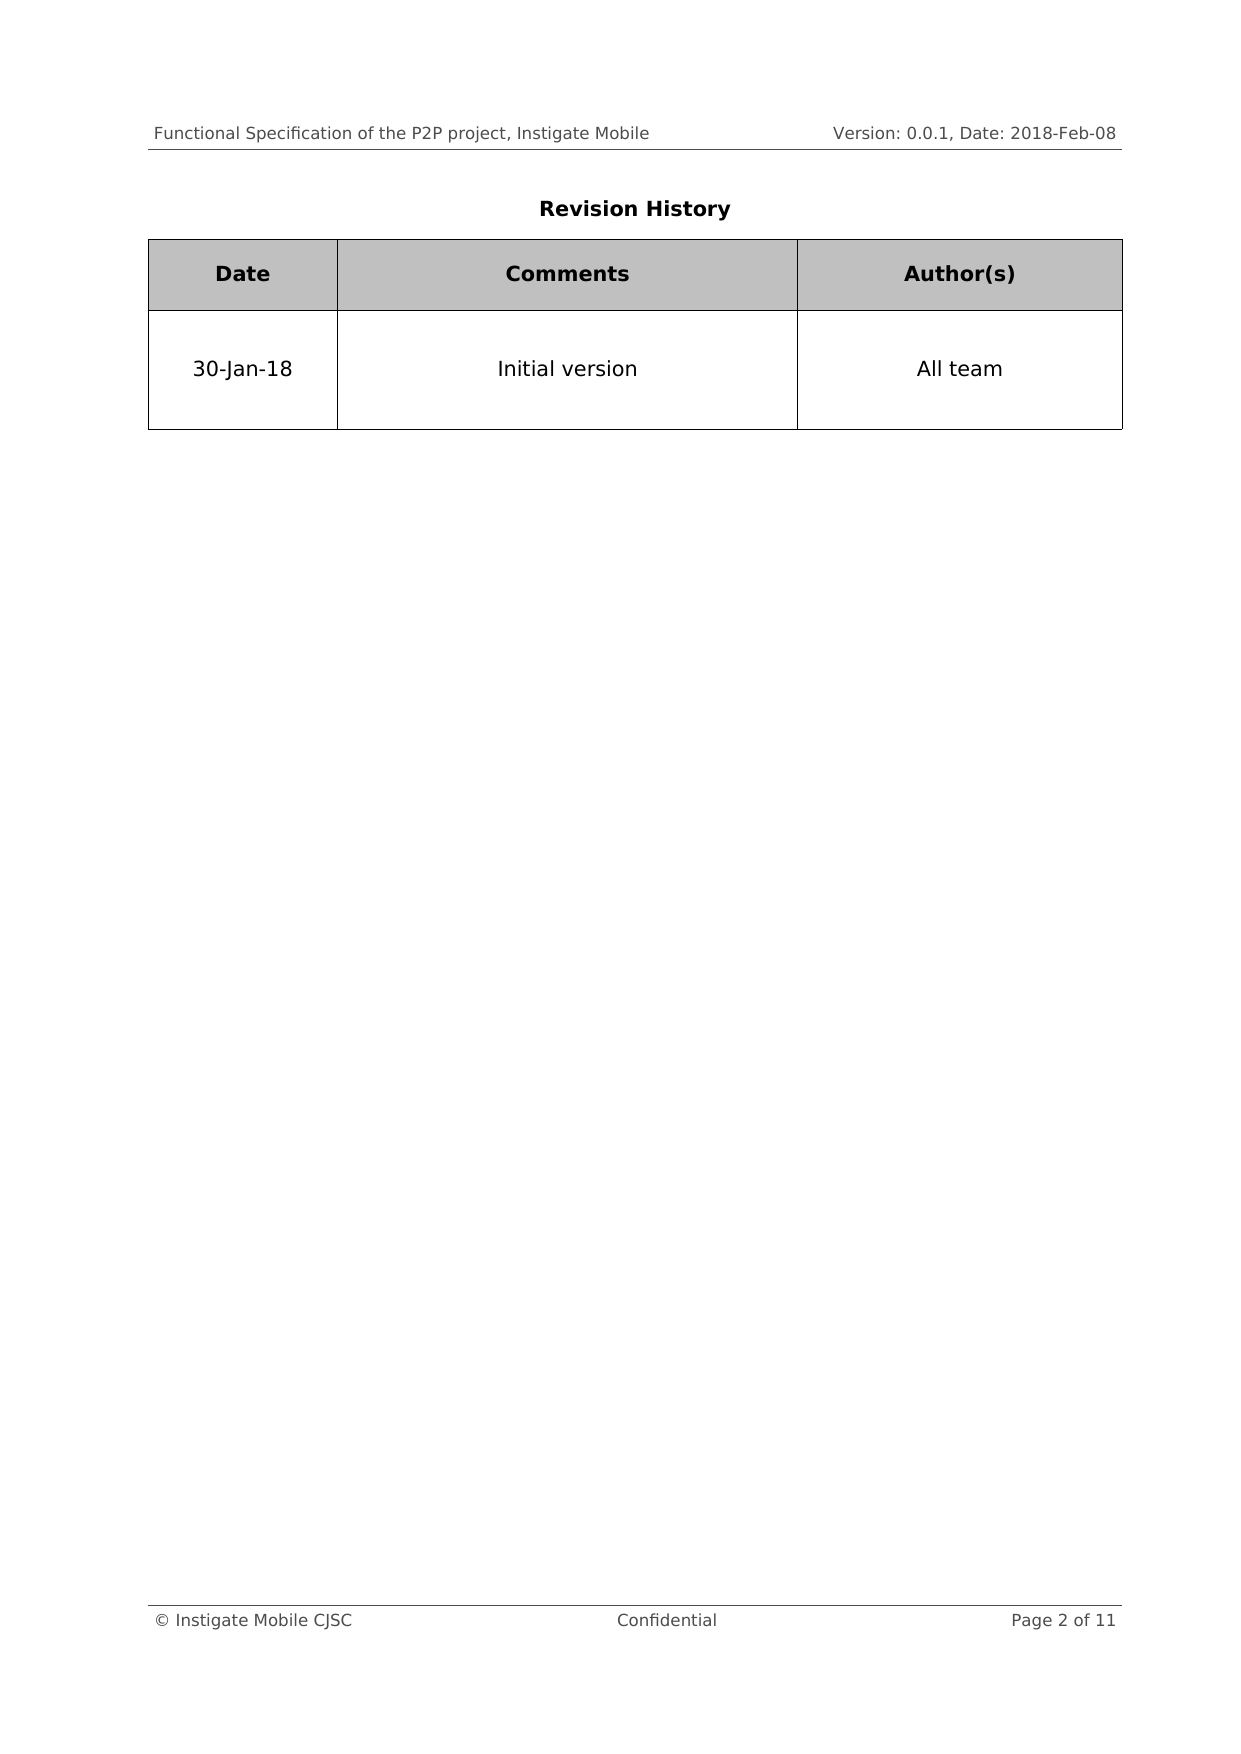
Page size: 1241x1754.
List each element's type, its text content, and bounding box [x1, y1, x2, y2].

table_cell All team [798, 311, 1122, 429]
table_cell Initial version [338, 311, 797, 429]
table_header Comments [338, 240, 797, 310]
subtitle Revision History [148, 197, 1122, 221]
table_cell 30-Jan-18 [149, 311, 337, 429]
table_header Date [149, 240, 337, 310]
table_header Author(s) [798, 240, 1122, 310]
